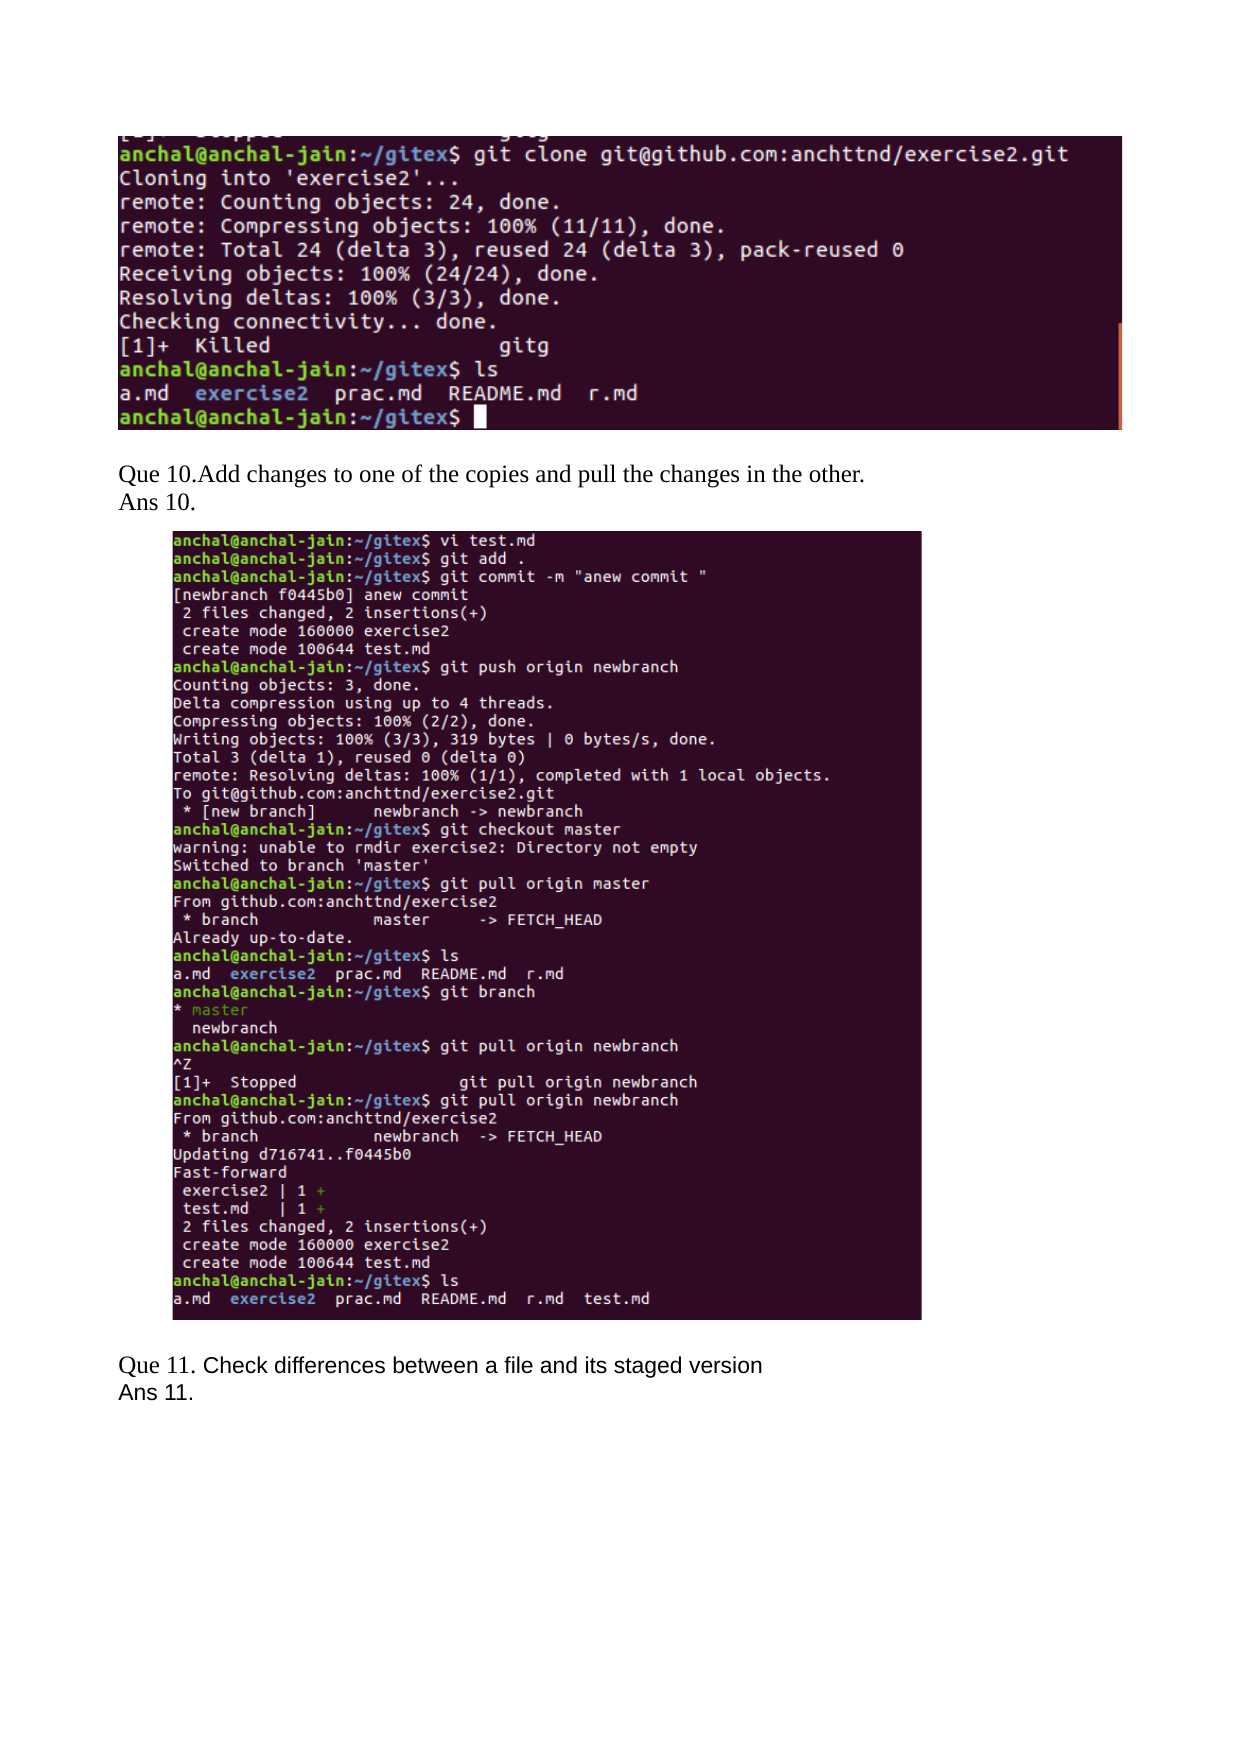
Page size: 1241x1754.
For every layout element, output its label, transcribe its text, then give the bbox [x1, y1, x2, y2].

text Ans 11. [118, 1379, 1122, 1405]
text Que 11. Check differences between a file and its staged version [118, 1350, 1122, 1379]
text Que 10.Add changes to one of the copies and pull the changes in the other. [118, 459, 1122, 487]
text Ans 10. [118, 487, 1122, 516]
picture [118, 136, 1123, 430]
